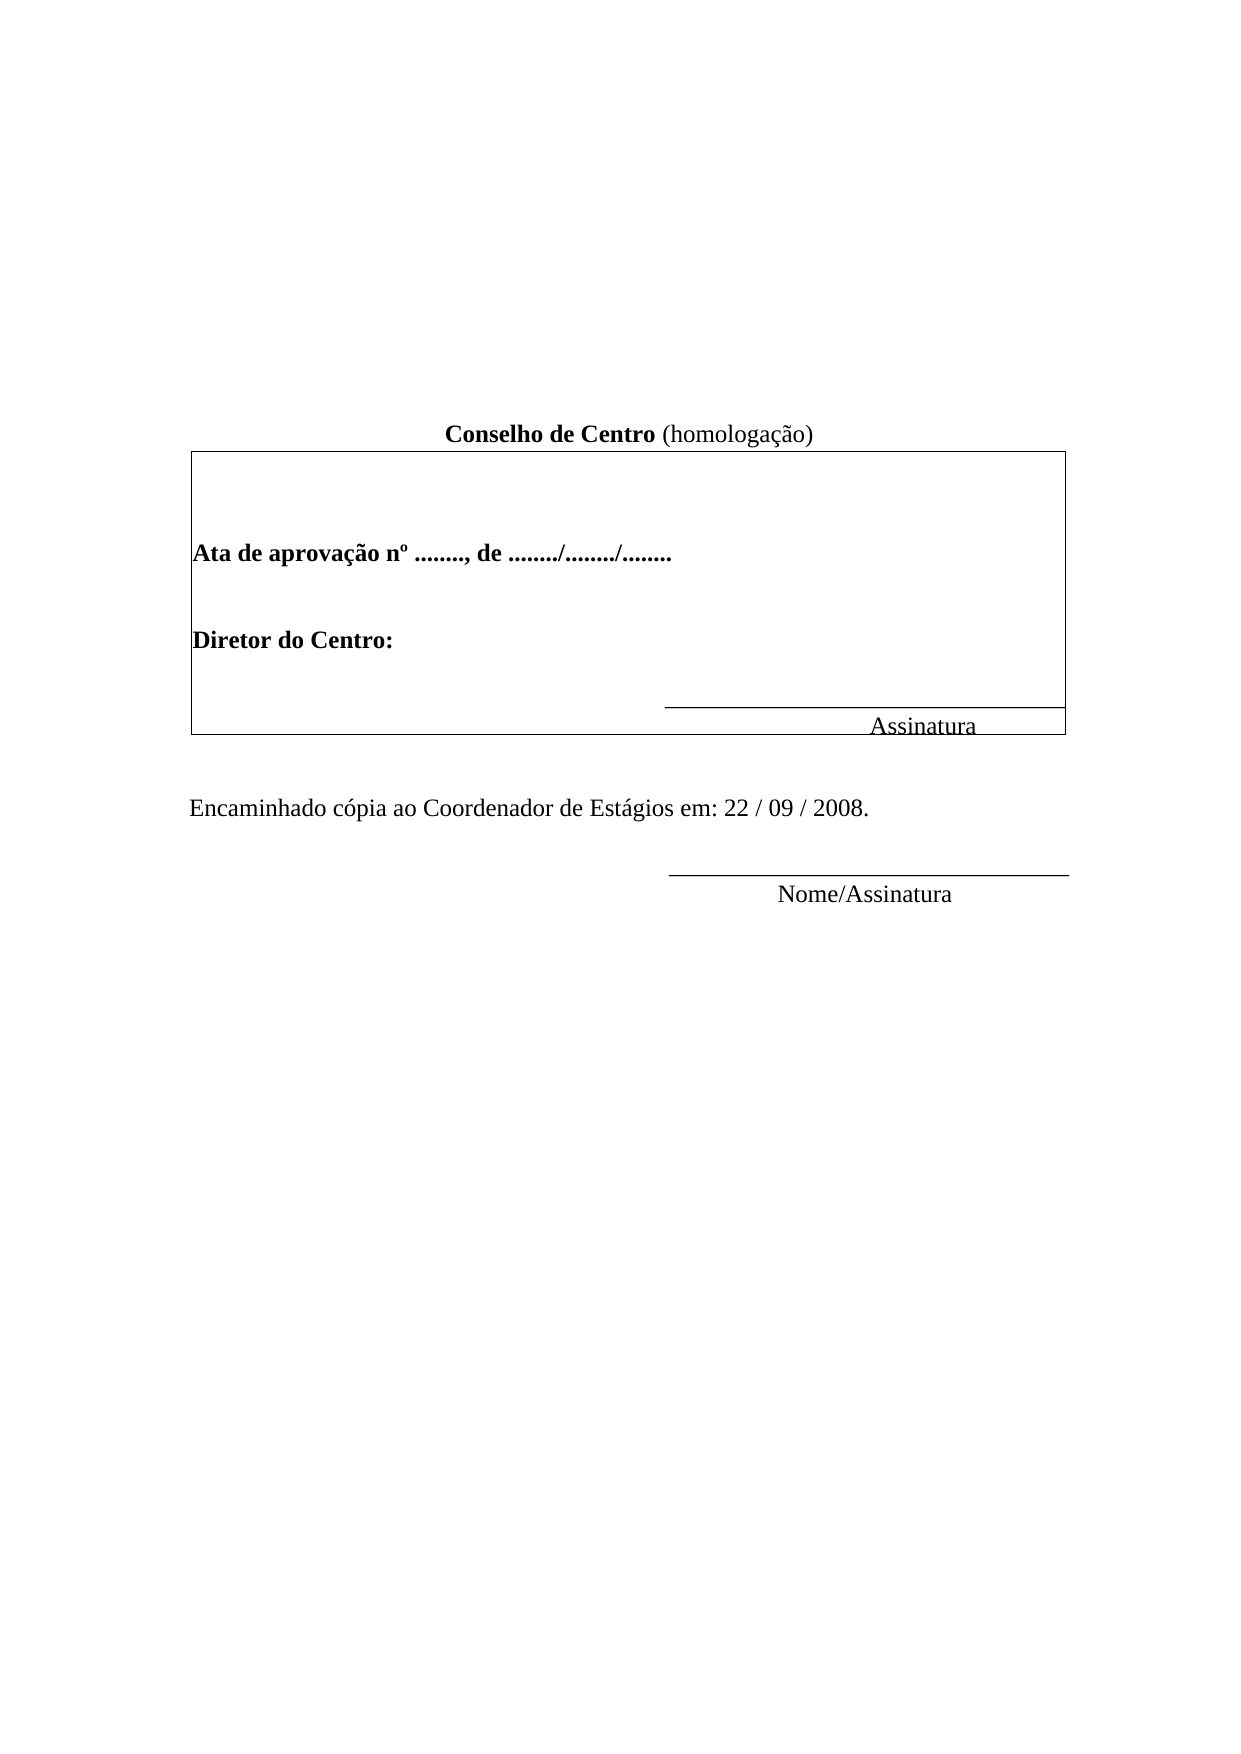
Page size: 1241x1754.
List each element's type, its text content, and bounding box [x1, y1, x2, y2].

text Nome/Assinatura [213, 879, 1069, 908]
text ________________________________ [192, 682, 1065, 711]
text ________________________________ [189, 851, 1069, 879]
text Conselho de Centro (homologação) [189, 419, 1069, 448]
text Assinatura [192, 711, 1065, 733]
text Ata de aprovação nº ........, de ......../......../........ [192, 538, 1065, 567]
text Diretor do Centro: [192, 625, 1065, 653]
text Encaminhado cópia ao Coordenador de Estágios em: 22 / 09 / 2008. [189, 793, 1069, 822]
